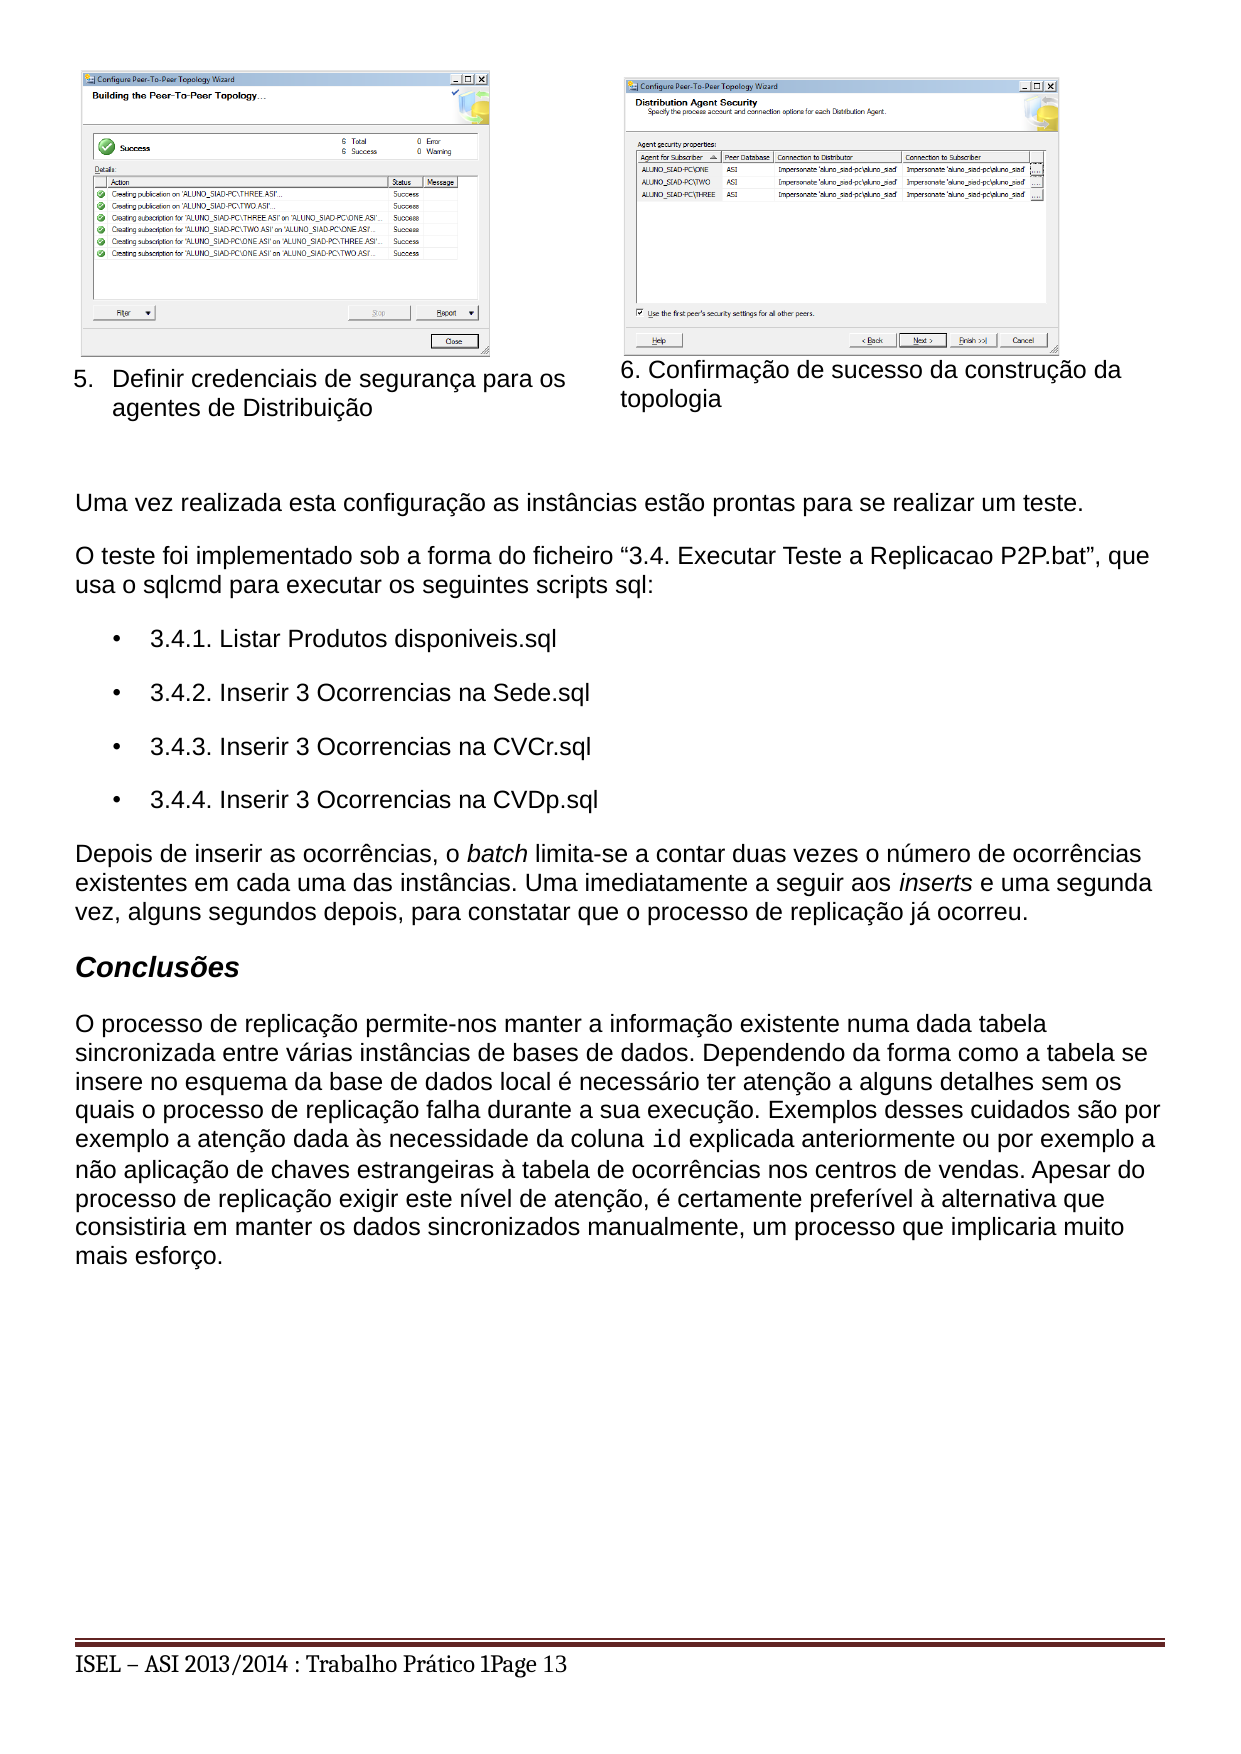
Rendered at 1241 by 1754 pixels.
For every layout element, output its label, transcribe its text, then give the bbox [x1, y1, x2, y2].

list 3.4.3. Inserir 3 Ocorrencias na CVCr.sql [112, 731, 1165, 760]
text O processo de replicação permite-nos manter a informação existente numa dada tabela sincronizada entre várias instâncias de bases de dados. Dependendo da forma como a tabela se insere no esquema da base de dados local é necessário ter atenção a alguns detalhes sem os quais o processo de replicação falha durante a sua execução. Exemplos desses cuidados são por exemplo a atenção dada às necessidade da coluna id explicada anteriormente ou por exemplo a não aplicação de chaves estrangeiras à tabela de ocorrências nos centros de vendas. Apesar do processo de replicação exigir este nível de atenção, é certamente preferível à alternativa que consistiria em manter os dados sincronizados manualmente, um processo que implicaria muito mais esforço. [75, 1009, 1165, 1270]
list Definir credenciais de segurança para os agentes de Distribuição [73, 364, 620, 421]
text Uma vez realizada esta configuração as instâncias estão prontas para se realizar um teste. [75, 487, 1165, 516]
subtitle Conclusões [75, 950, 1165, 984]
text O teste foi implementado sob a forma do ficheiro “3.4. Executar Teste a Replicacao P2P.bat”, que usa o sqlcmd para executar os seguintes scripts sql: [75, 541, 1165, 599]
picture [623, 77, 1060, 356]
text 6. Confirmação de sucesso da construção da topologia [620, 75, 1165, 413]
picture [80, 70, 490, 357]
list 3.4.1. Listar Produtos disponiveis.sql [112, 624, 1165, 653]
list 3.4.4. Inserir 3 Ocorrencias na CVDp.sql [112, 785, 1165, 814]
list 3.4.2. Inserir 3 Ocorrencias na Sede.sql [112, 678, 1165, 706]
text Depois de inserir as ocorrências, o batch limita-se a contar duas vezes o número de ocorrências existentes em cada uma das instâncias. Uma imediatamente a seguir aos inserts e uma segunda vez, alguns segundos depois, para constatar que o processo de replicação já ocorreu. [75, 839, 1165, 925]
